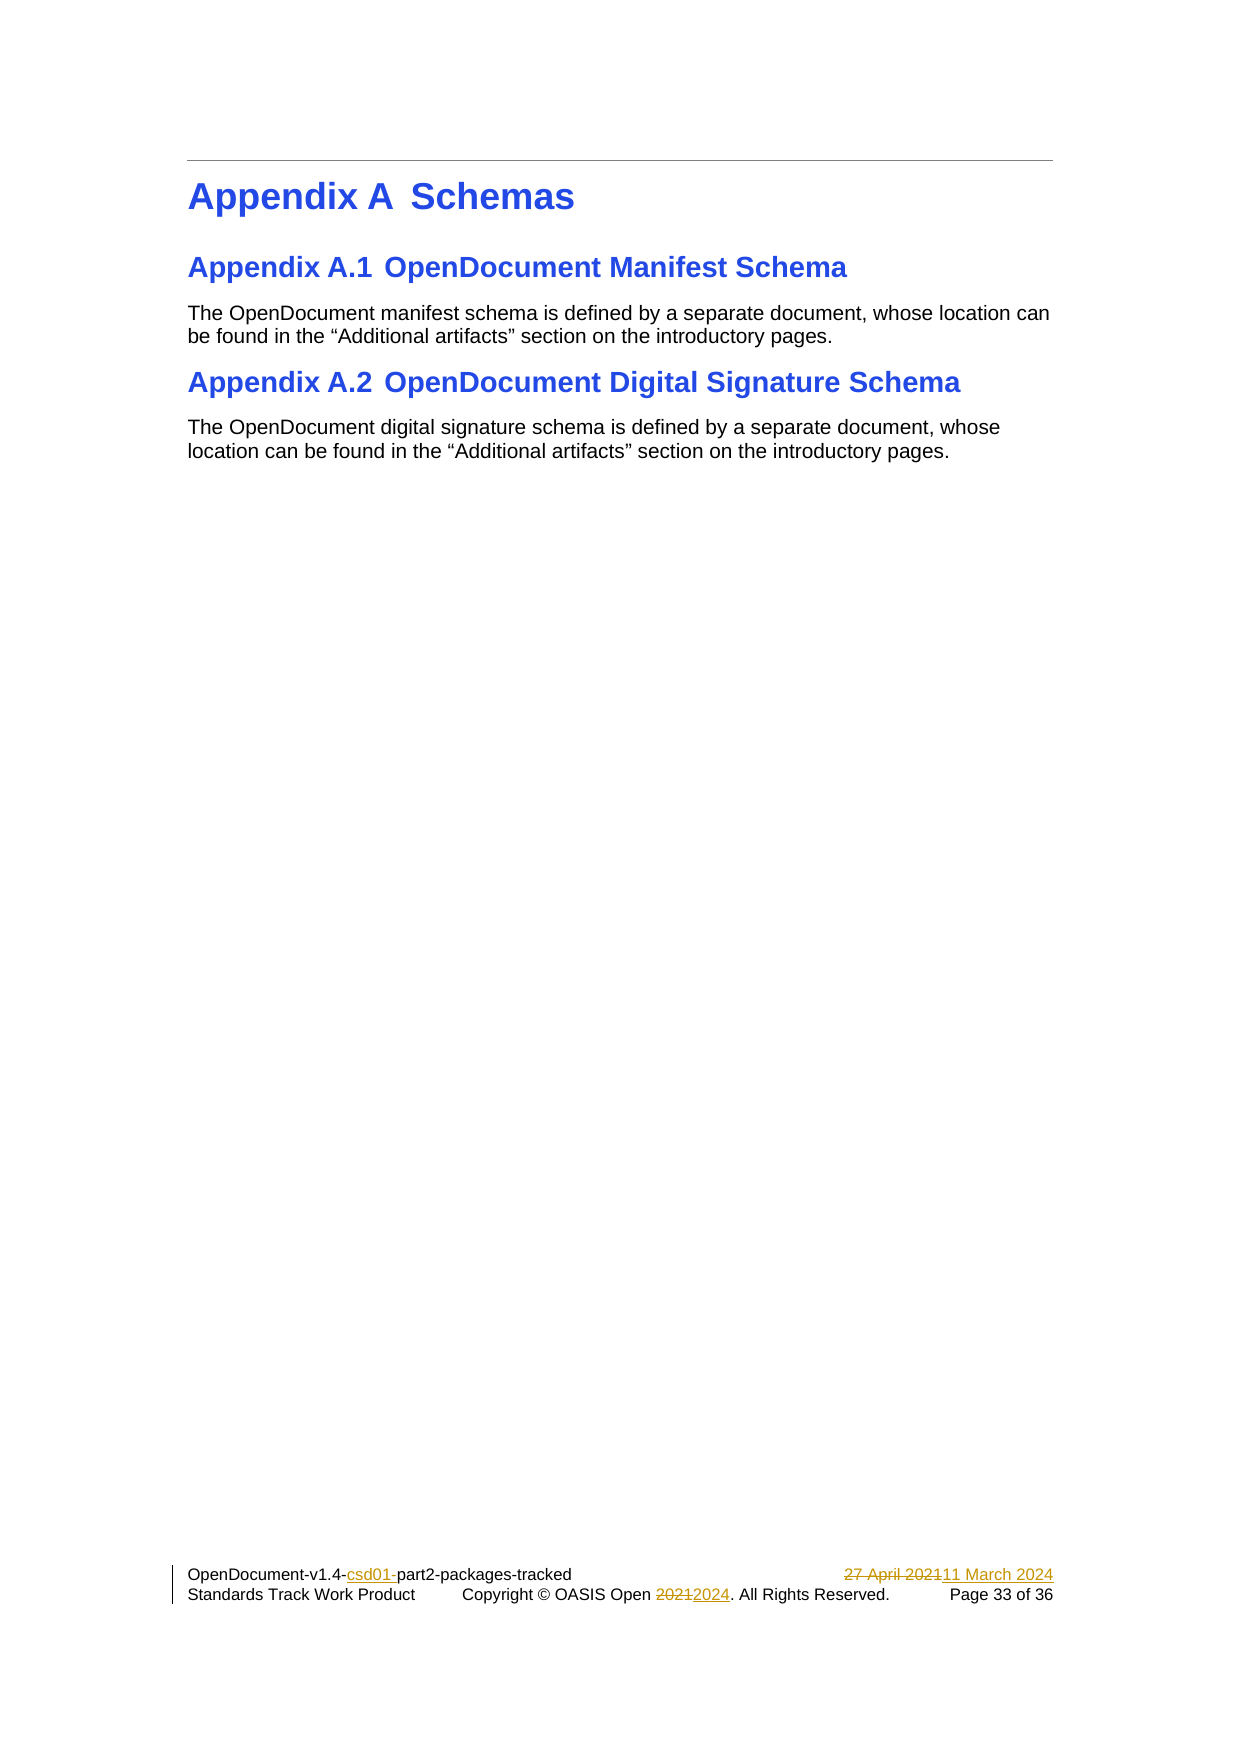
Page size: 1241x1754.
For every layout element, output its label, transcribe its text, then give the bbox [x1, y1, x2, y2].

subtitle Schemas [187, 161, 1053, 217]
text The OpenDocument digital signature schema is defined by a separate document, whose location can be found in the “Additional artifacts” section on the introductory pages. [187, 415, 1053, 463]
subtitle OpenDocument Digital Signature Schema [187, 352, 1053, 398]
text The OpenDocument manifest schema is defined by a separate document, whose location can be found in the “Additional artifacts” section on the introductory pages. [187, 300, 1053, 348]
subtitle OpenDocument Manifest Schema [187, 238, 1053, 284]
